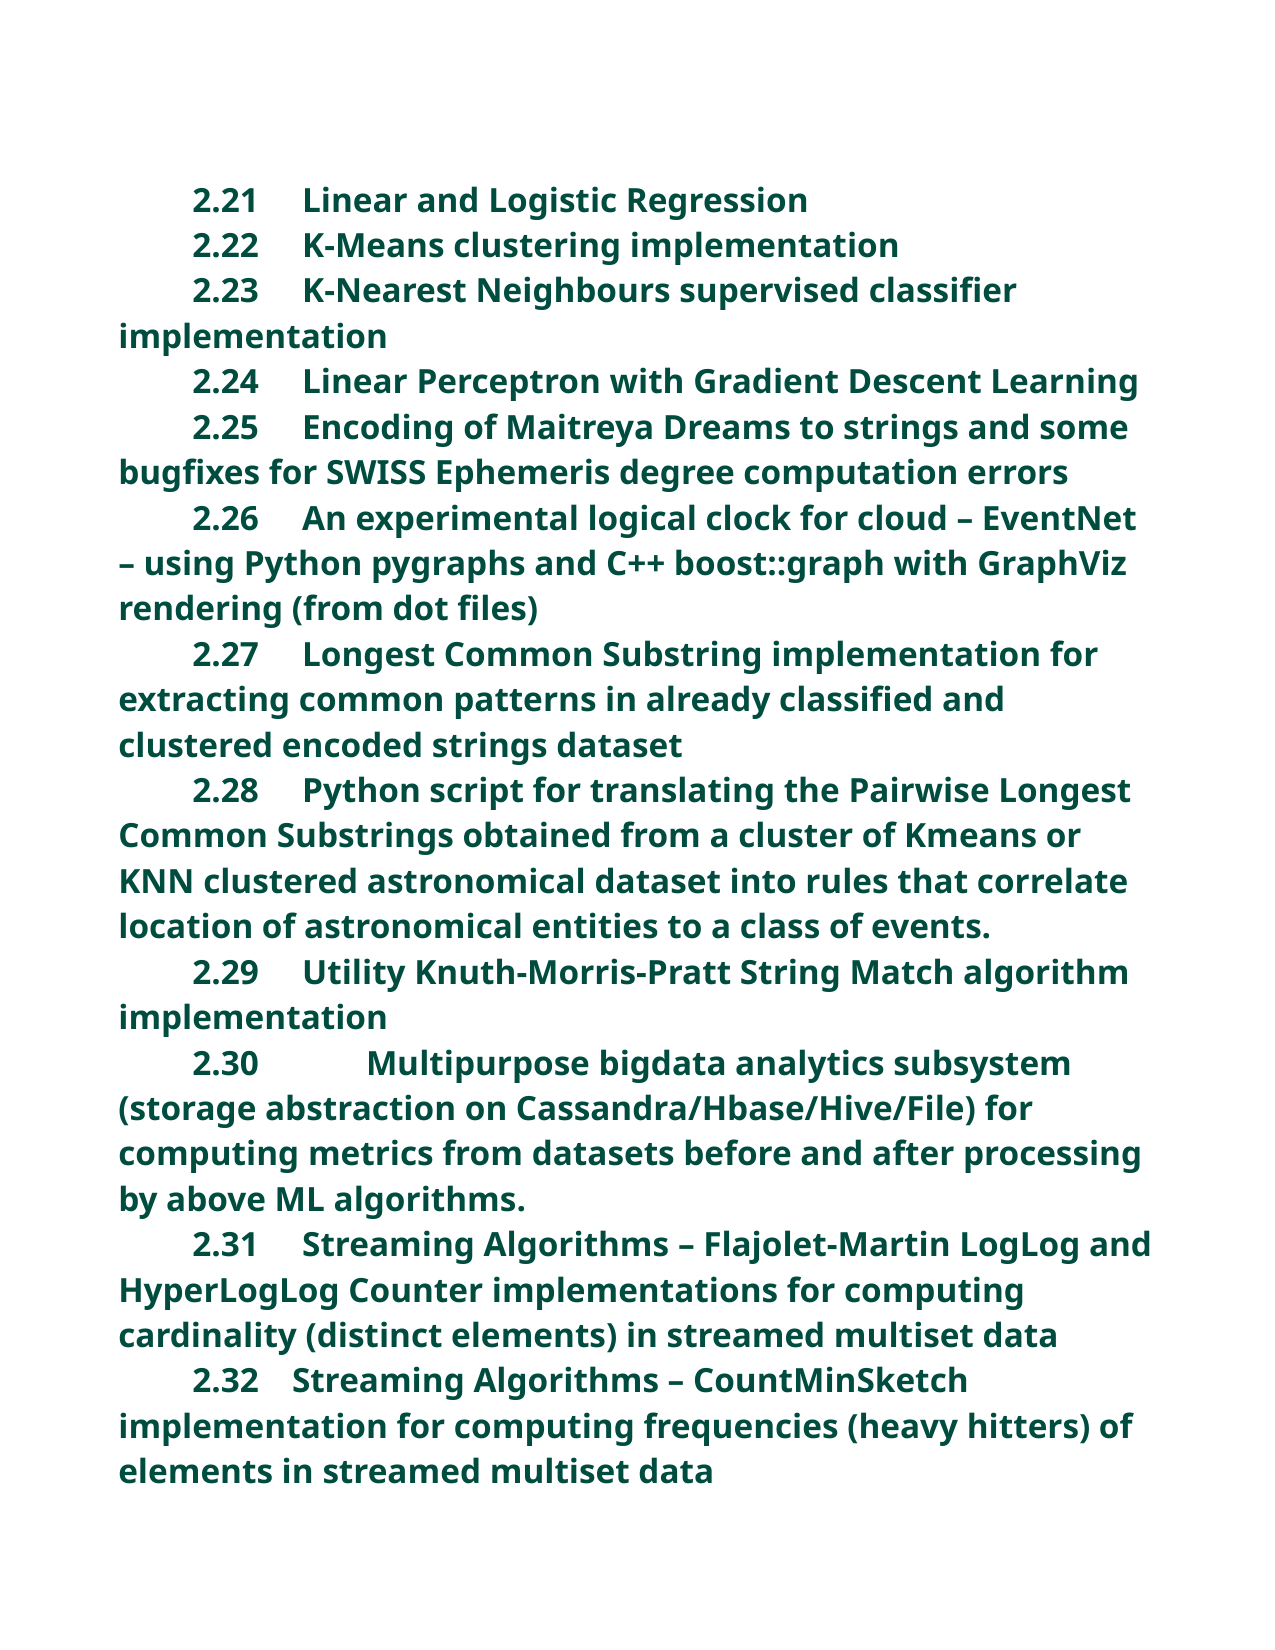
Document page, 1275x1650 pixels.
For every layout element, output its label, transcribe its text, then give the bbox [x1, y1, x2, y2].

text 2.29 Utility Knuth-Morris-Pratt String Match algorithm implementation [118, 948, 1157, 1039]
text 2.22 K-Means clustering implementation [118, 222, 1157, 267]
text 2.21 Linear and Logistic Regression [118, 176, 1157, 222]
text 2.25 Encoding of Maitreya Dreams to strings and some bugfixes for SWISS Ephemeris degree computation errors [118, 403, 1157, 494]
text 2.30 Multipurpose bigdata analytics subsystem (storage abstraction on Cassandra/Hbase/Hive/File) for computing metrics from datasets before and after processing by above ML algorithms. [118, 1039, 1157, 1221]
text 2.24 Linear Perceptron with Gradient Descent Learning [118, 358, 1157, 403]
text 2.28 Python script for translating the Pairwise Longest Common Substrings obtained from a cluster of Kmeans or KNN clustered astronomical dataset into rules that correlate location of astronomical entities to a class of events. [118, 767, 1157, 948]
text 2.27 Longest Common Substring implementation for extracting common patterns in already classified and clustered encoded strings dataset [118, 631, 1157, 767]
text 2.32 Streaming Algorithms – CountMinSketch implementation for computing frequencies (heavy hitters) of elements in streamed multiset data [118, 1357, 1157, 1493]
text 2.23 K-Nearest Neighbours supervised classifier implementation [118, 267, 1157, 358]
text 2.26 An experimental logical clock for cloud – EventNet – using Python pygraphs and C++ boost::graph with GraphViz rendering (from dot files) [118, 494, 1157, 631]
text 2.31 Streaming Algorithms – Flajolet-Martin LogLog and HyperLogLog Counter implementations for computing cardinality (distinct elements) in streamed multiset data [118, 1221, 1157, 1357]
